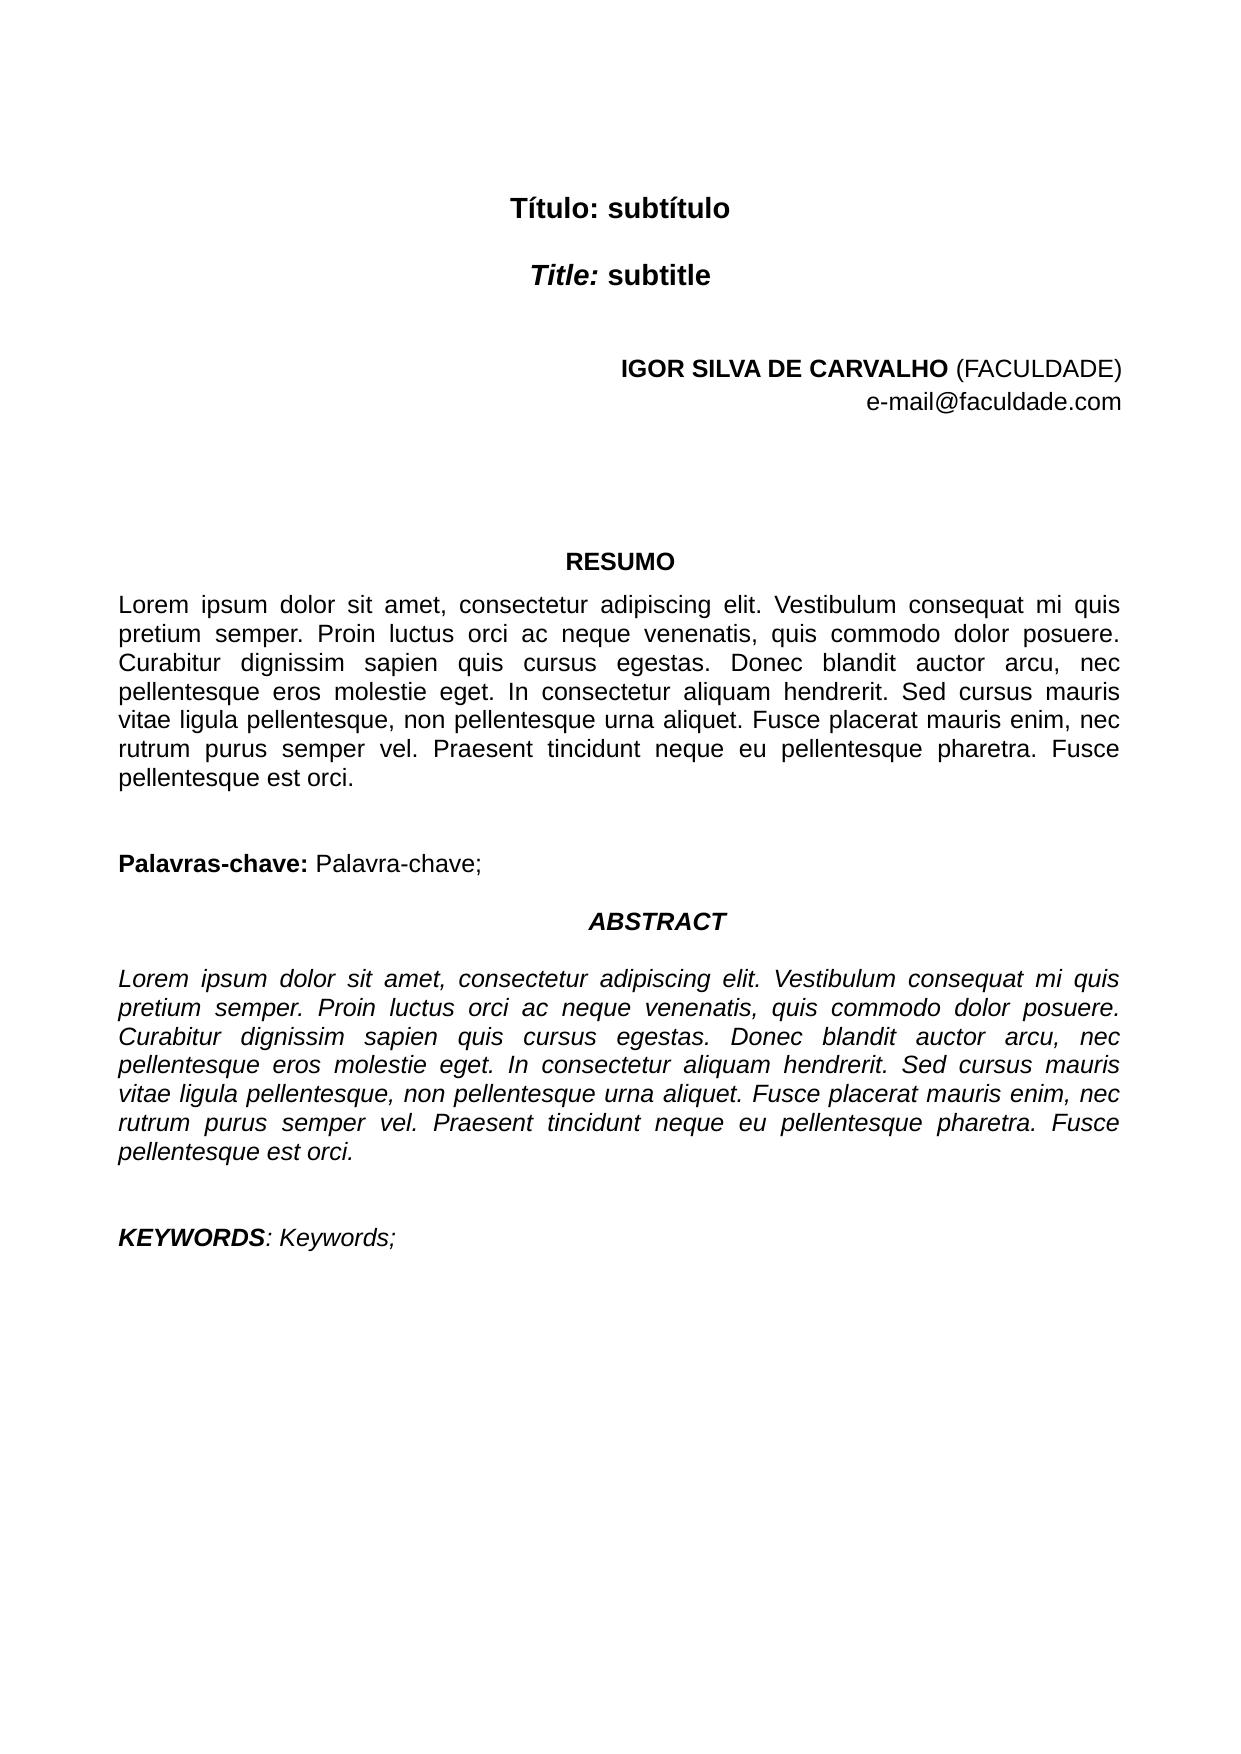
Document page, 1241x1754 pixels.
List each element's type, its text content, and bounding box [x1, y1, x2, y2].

text IGOR SILVA DE CARVALHO (FACULDADE) [118, 353, 1122, 382]
text RESUMO [118, 547, 1122, 576]
text Título: subtítulo [118, 191, 1122, 224]
text Palavras-chave: Palavra-chave; [118, 849, 1122, 878]
text ABSTRACT [118, 907, 1122, 935]
text Lorem ipsum dolor sit amet, consectetur adipiscing elit. Vestibulum consequat mi quis pretium semper. Proin luctus orci ac neque venenatis, quis commodo dolor posuere. Curabitur dignissim sapien quis cursus egestas. Donec blandit auctor arcu, nec pellentesque eros molestie eget. In consectetur aliquam hendrerit. Sed cursus mauris vitae ligula pellentesque, non pellentesque urna aliquet. Fusce placerat mauris enim, nec rutrum purus semper vel. Praesent tincidunt neque eu pellentesque pharetra. Fusce pellentesque est orci. [118, 964, 1122, 1165]
text KEYWORDS: Keywords; [118, 1223, 1122, 1252]
text e-mail@faculdade.com [118, 387, 1122, 415]
text Title: subtitle [118, 258, 1122, 291]
text Lorem ipsum dolor sit amet, consectetur adipiscing elit. Vestibulum consequat mi quis pretium semper. Proin luctus orci ac neque venenatis, quis commodo dolor posuere. Curabitur dignissim sapien quis cursus egestas. Donec blandit auctor arcu, nec pellentesque eros molestie eget. In consectetur aliquam hendrerit. Sed cursus mauris vitae ligula pellentesque, non pellentesque urna aliquet. Fusce placerat mauris enim, nec rutrum purus semper vel. Praesent tincidunt neque eu pellentesque pharetra. Fusce pellentesque est orci. [118, 590, 1122, 792]
